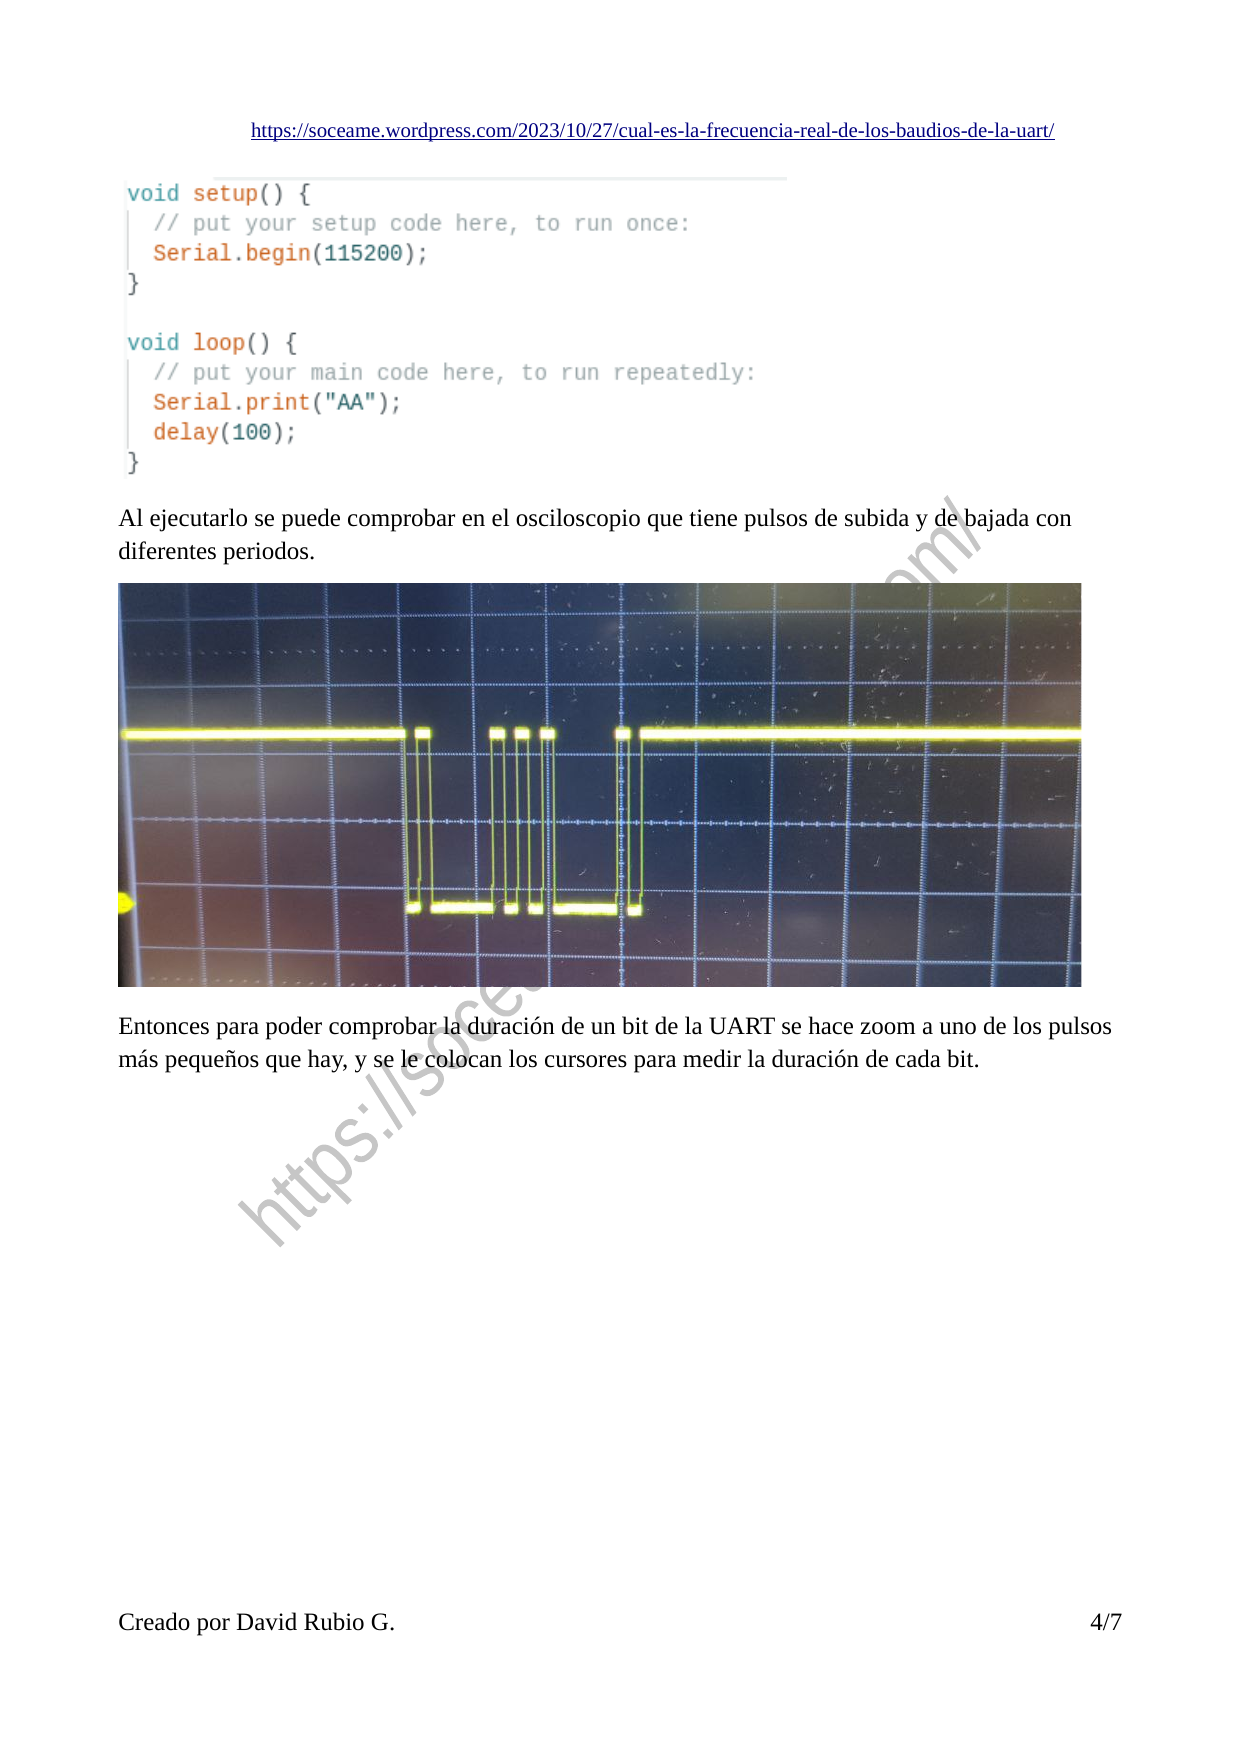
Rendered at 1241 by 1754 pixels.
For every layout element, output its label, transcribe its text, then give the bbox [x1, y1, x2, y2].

text Entonces para poder comprobar la duración de un bit de la UART se hace zoom a uno de los pulsos más pequeños que hay, y se le colocan los cursores para medir la duración de cada bit. [427, 1011, 1122, 1073]
picture [118, 583, 1082, 987]
picture [118, 177, 787, 479]
text Al ejecutarlo se puede comprobar en el osciloscopio que tiene pulsos de subida y de bajada con diferentes periodos. [118, 503, 1122, 565]
text Entonces para poder comprobar la duración de un bit de la UART se hace zoom a uno de los pulsos más pequeños que hay, y se le colocan los cursores para medir la duración de cada bit. [118, 1011, 457, 1073]
